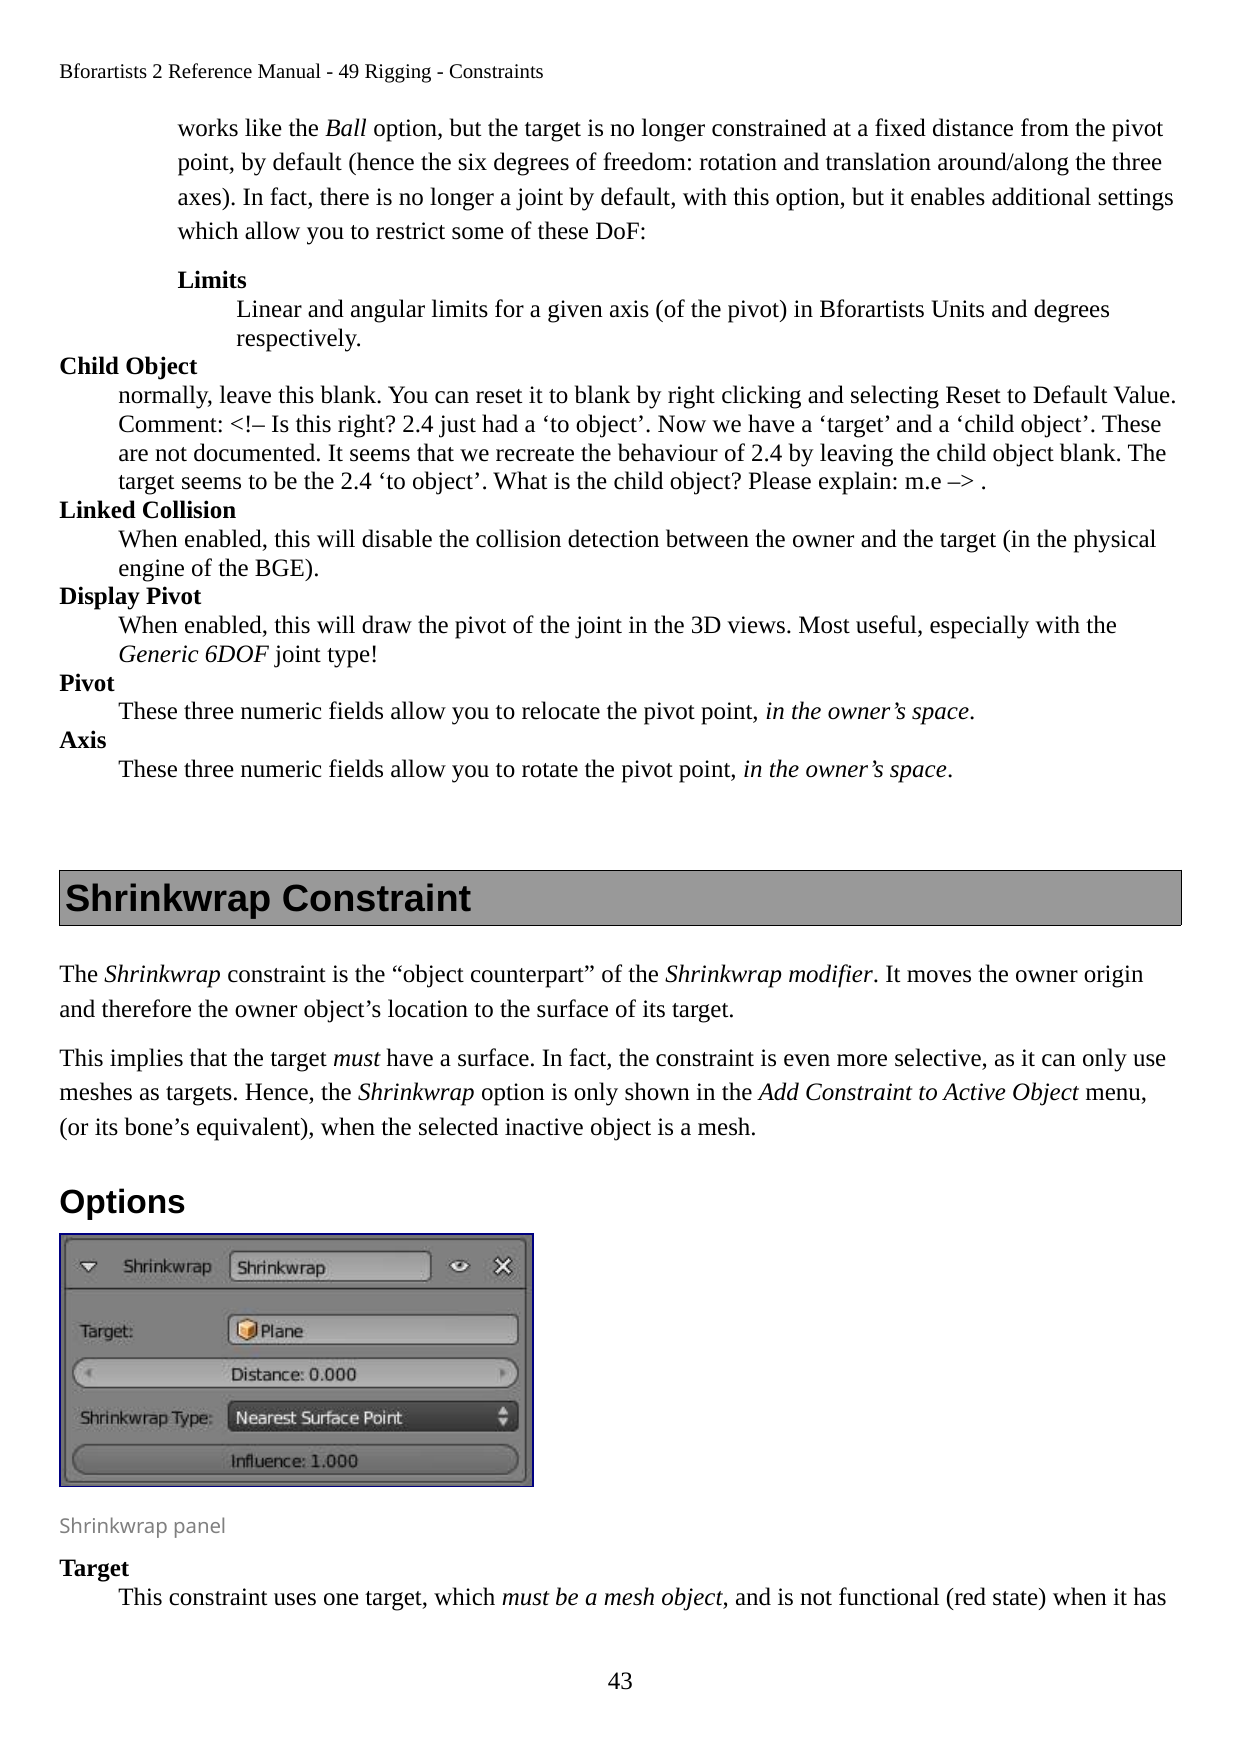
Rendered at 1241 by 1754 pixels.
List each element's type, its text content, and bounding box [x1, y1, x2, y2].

list These three numeric fields allow you to rotate the pivot point, in the owner’s space. [118, 754, 1181, 783]
subtitle Pivot [59, 668, 1181, 696]
text works like the Ball option, but the target is no longer constrained at a fixed distance from the pivot point, by default (hence the six degrees of freedom: rotation and translation around/along the three axes). In fact, there is no longer a joint by default, with this option, but it enables additional settings which allow you to restrict some of these DoF: [177, 113, 1181, 245]
list normally, leave this blank. You can reset it to blank by right clicking and selecting Reset to Default Value. Comment: <!– Is this right? 2.4 just had a ‘to object’. Now we have a ‘target’ and a ‘child object’. These are not documented. It seems that we recreate the behaviour of 2.4 by leaving the child object blank. The target seems to be the 2.4 ‘to object’. What is the child object? Please explain: m.e –> . [118, 380, 1181, 495]
list These three numeric fields allow you to relocate the pivot point, in the owner’s space. [118, 696, 1181, 725]
picture [61, 1235, 532, 1486]
text This implies that the target must have a surface. In fact, the constraint is even more selective, as it can only use meshes as targets. Hence, the Shrinkwrap option is only shown in the Add Constraint to Active Object menu, (or its bone’s equivalent), when the selected inactive object is a mesh. [59, 1043, 1181, 1141]
subtitle Target [59, 1553, 1181, 1582]
text Shrinkwrap panel [59, 1508, 1181, 1539]
subtitle Options [59, 1182, 1181, 1220]
subtitle Display Pivot [59, 581, 1181, 610]
subtitle Child Object [59, 351, 1181, 380]
subtitle Limits [177, 265, 1181, 294]
subtitle Axis [59, 725, 1181, 754]
subtitle Linked Collision [59, 495, 1181, 524]
list When enabled, this will draw the pivot of the joint in the 3D views. Most useful, especially with the Generic 6DOF joint type! [118, 610, 1181, 668]
list This constraint uses one target, which must be a mesh object, and is not functional (red state) when it has [118, 1582, 1181, 1611]
table_header Shrinkwrap Constraint [60, 871, 1181, 925]
list When enabled, this will disable the collision detection between the owner and the target (in the physical engine of the BGE). [118, 524, 1181, 581]
list Linear and angular limits for a given axis (of the pivot) in Bforartists Units and degrees respectively. [236, 294, 1181, 351]
text The Shrinkwrap constraint is the “object counterpart” of the Shrinkwrap modifier. It moves the owner origin and therefore the owner object’s location to the surface of its target. [59, 959, 1181, 1023]
